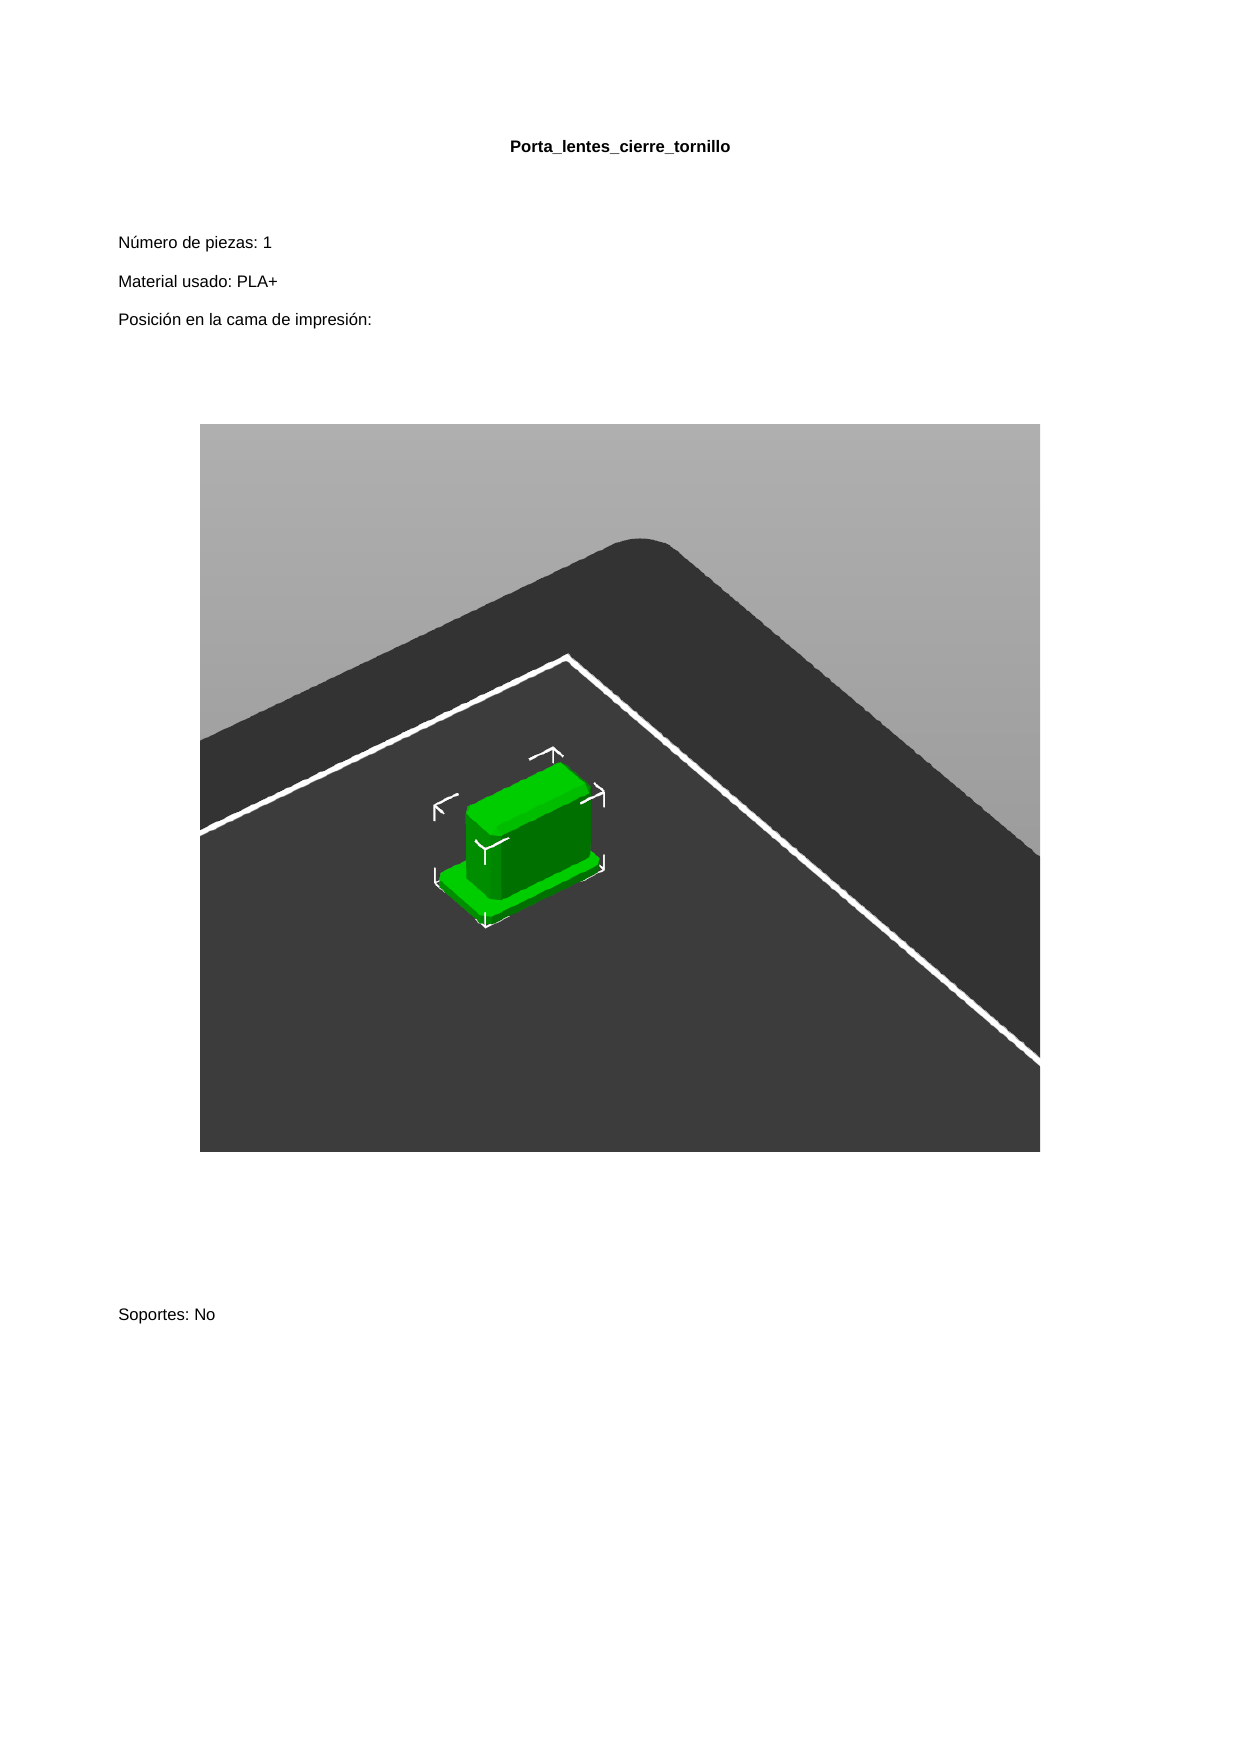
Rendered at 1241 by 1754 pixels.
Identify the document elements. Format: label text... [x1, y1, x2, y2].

text Porta_lentes_cierre_tornillo [118, 137, 1122, 156]
picture [200, 424, 1041, 1152]
text Posición en la cama de impresión: [118, 310, 1122, 329]
text Número de piezas: 1 [118, 233, 1122, 252]
text Material usado: PLA+ [118, 271, 1122, 291]
text Soportes: No [118, 1305, 1122, 1324]
